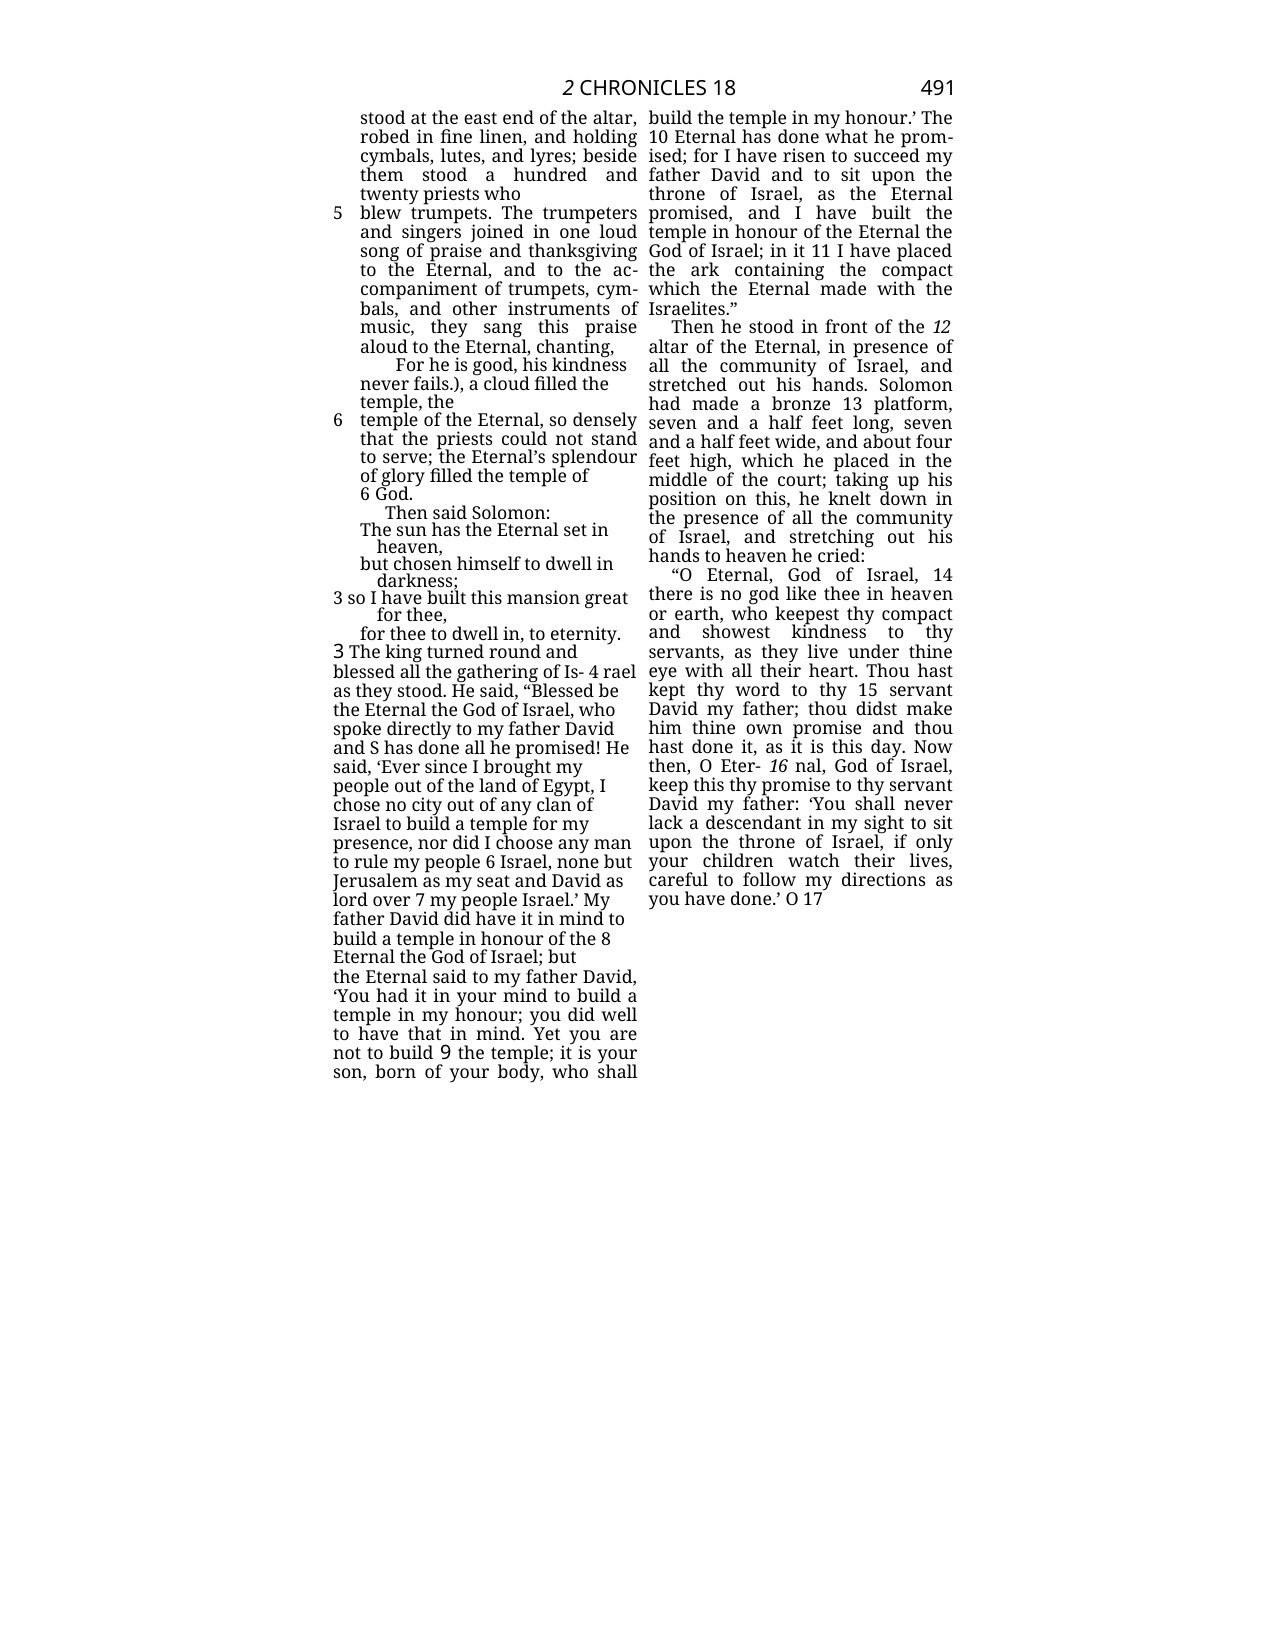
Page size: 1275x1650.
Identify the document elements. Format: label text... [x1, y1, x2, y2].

text but chosen himself to dwell in darkness; [360, 557, 638, 591]
text build the temple in my honour.’ The 10 Eternal has done what he prom­ised; for I have risen to succeed my father David and to sit upon the throne of Israel, as the Eternal promised, and I have built the temple in honour of the Eternal the God of Israel; in it 11 I have placed the ark containing the compact which the Eternal made with the Israelites.” [648, 109, 953, 319]
text “O Eternal, God of Israel, 14 there is no god like thee in heav­en or earth, who keepest thy compact and showest kindness to thy servants, as they live under thine eye with all their heart. Thou hast kept thy word to thy 15 servant David my father; thou didst make him thine own prom­ise and thou hast done it, as it is this day. Now then, O Eter- 16 nal, God of Israel, keep this thy promise to thy servant David my father: ‘You shall never lack a descendant in my sight to sit upon the throne of Israel, if only your children watch their lives, careful to follow my di­rections as you have done.’ O 17 [648, 567, 953, 910]
text 3 The king turned round and blessed all the gathering of Is- 4 rael as they stood. He said, “Blessed be the Eternal the God of Israel, who spoke di­rectly to my father David and S has done all he promised! He said, ‘Ever since I brought my people out of the land of Egypt, I chose no city out of any clan of Israel to build a temple for my presence, nor did I choose any man to rule my people 6 Israel, none but Jerusalem as my seat and David as lord over 7 my people Israel.’ My father David did have it in mind to build a temple in honour of the 8 Eternal the God of Israel; but [333, 644, 638, 968]
list blew trumpets. The trumpeters and singers joined in one loud song of praise and thanksgiving to the Eternal, and to the ac­companiment of trumpets, cym­bals, and other instruments of music, they sang this praise aloud to the Eternal, chanting, [333, 204, 638, 357]
list temple of the Eternal, so densely that the priests could not stand to serve; the Eternal’s splendour of glory filled the temple of [333, 412, 638, 486]
text Then he stood in front of the 12 altar of the Eternal, in presence of all the community of Israel, and stretched out his hands. Solomon had made a bronze 13 platform, seven and a half feet long, seven and a half feet wide, and about four feet high, which he placed in the middle of the court; taking up his position on this, he knelt down in the pres­ence of all the community of Israel, and stretching out his hands to heaven he cried: [648, 319, 953, 567]
text 3 so I have built this mansion great for thee, [333, 591, 638, 625]
subtitle Then said Solomon: [385, 504, 638, 523]
text the Eternal said to my father David, ‘You had it in your mind to build a temple in my honour; you did well to have that in mind. Yet you are not to build 9 the temple; it is your son, born of your body, who shall [333, 968, 638, 1082]
text For he is good, his kindness never fails.), a cloud filled the temple, the [360, 357, 638, 412]
text for thee to dwell in, to eternity. [360, 625, 638, 644]
text The sun has the Eternal set in heaven, [360, 523, 638, 557]
text 6 God. [360, 486, 638, 504]
list stood at the east end of the altar, robed in fine linen, and holding cymbals, lutes, and lyres; beside them stood a hun­dred and twenty priests who [333, 109, 638, 204]
